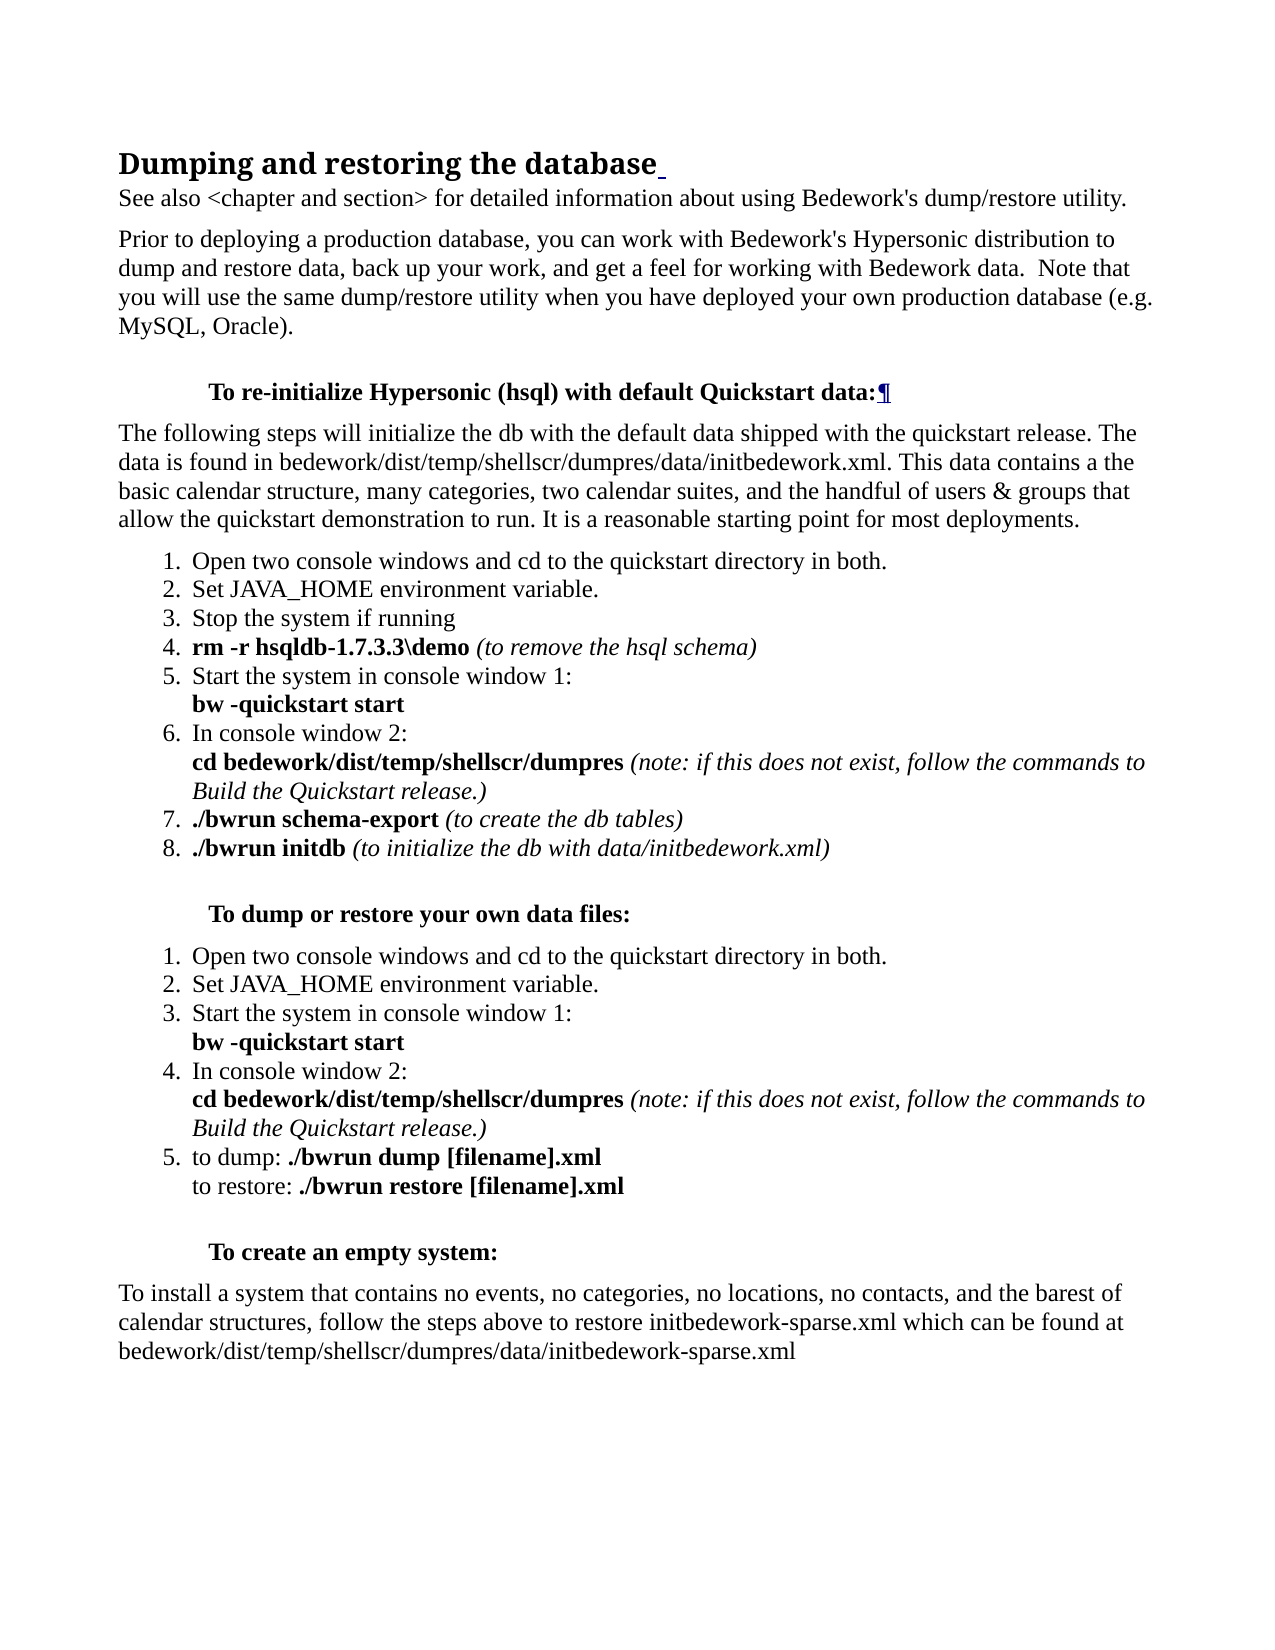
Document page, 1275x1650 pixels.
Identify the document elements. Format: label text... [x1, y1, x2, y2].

subtitle To re-initialize Hypersonic (hsql) with default Quickstart data:¶ [118, 377, 1157, 406]
list Stop the system if running [162, 603, 1157, 632]
text The following steps will initialize the db with the default data shipped with the quickstart release. The data is found in bedework/dist/temp/shellscr/dumpres/data/initbedework.xml. This data contains a the basic calendar structure, many categories, two calendar suites, and the handful of users & groups that allow the quickstart demonstration to run. It is a reasonable starting point for most deployments. [118, 418, 1157, 533]
list Set JAVA_HOME environment variable. [162, 574, 1157, 603]
list Start the system in console window 1: bw -quickstart start [162, 998, 1157, 1056]
list In console window 2: cd bedework/dist/temp/shellscr/dumpres (note: if this does not exist, follow the commands to Build the Quickstart release.) [162, 718, 1157, 804]
subtitle Dumping and restoring the database [118, 144, 1157, 183]
list Set JAVA_HOME environment variable. [162, 969, 1157, 998]
list In console window 2: cd bedework/dist/temp/shellscr/dumpres (note: if this does not exist, follow the commands to Build the Quickstart release.) [162, 1056, 1157, 1142]
list ./bwrun initdb (to initialize the db with data/initbedework.xml) [162, 833, 1157, 862]
list Open two console windows and cd to the quickstart directory in both. [162, 546, 1157, 574]
text To install a system that contains no events, no categories, no locations, no contacts, and the barest of calendar structures, follow the steps above to restore initbedework-sparse.xml which can be found at bedework/dist/temp/shellscr/dumpres/data/initbedework-sparse.xml [118, 1278, 1157, 1364]
subtitle To create an empty system: [118, 1237, 1157, 1266]
list Start the system in console window 1: bw -quickstart start [162, 661, 1157, 718]
text Prior to deploying a production database, you can work with Bedework's Hypersonic distribution to dump and restore data, back up your work, and get a feel for working with Bedework data. Note that you will use the same dump/restore utility when you have deployed your own production database (e.g. MySQL, Oracle). [118, 224, 1157, 339]
list ./bwrun schema-export (to create the db tables) [162, 804, 1157, 833]
list Open two console windows and cd to the quickstart directory in both. [162, 941, 1157, 969]
list rm -r hsqldb-1.7.3.3\demo (to remove the hsql schema) [162, 632, 1157, 661]
subtitle To dump or restore your own data files: [118, 899, 1157, 928]
text See also <chapter and section> for detailed information about using Bedework's dump/restore utility. [118, 183, 1157, 212]
list to dump: ./bwrun dump [filename].xml to restore: ./bwrun restore [filename].xml [162, 1142, 1157, 1199]
